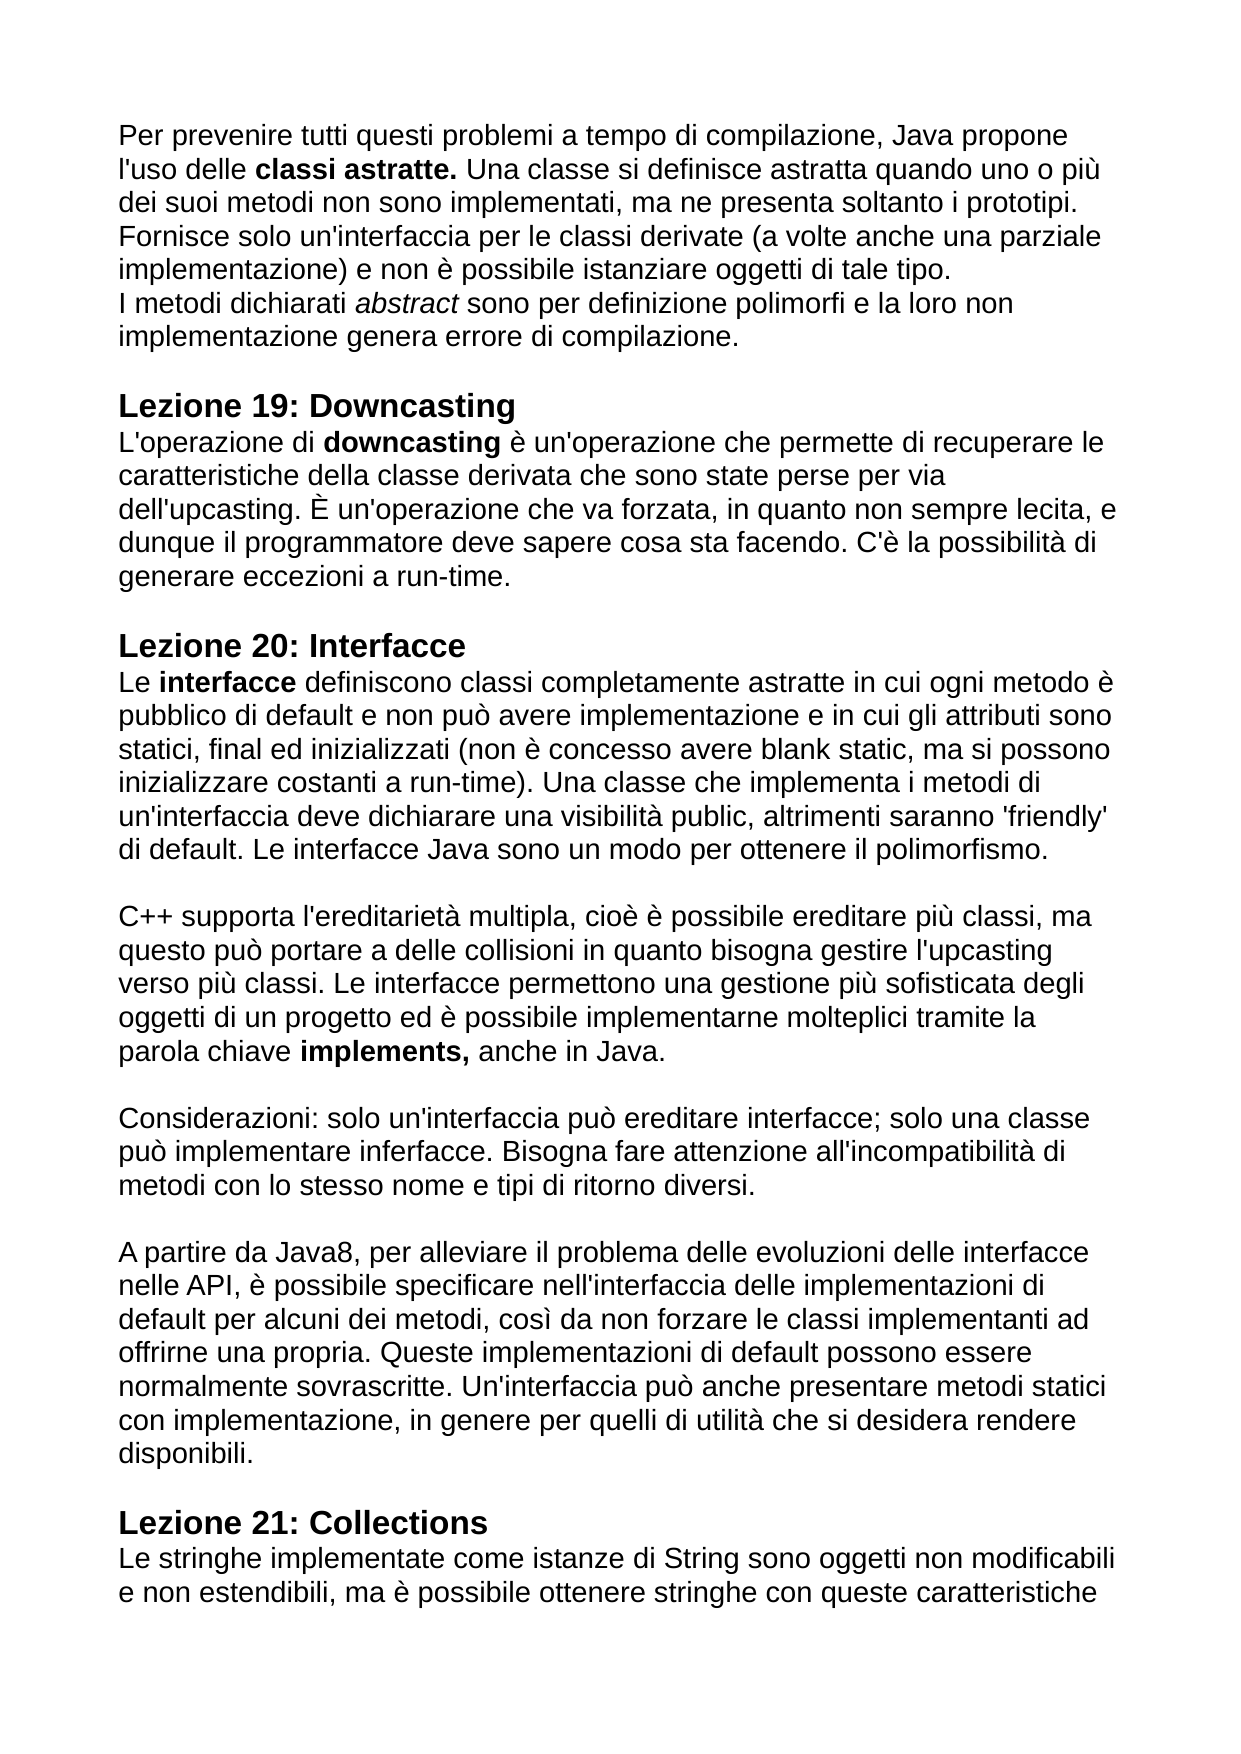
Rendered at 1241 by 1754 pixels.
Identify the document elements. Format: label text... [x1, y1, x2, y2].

text A partire da Java8, per alleviare il problema delle evoluzioni delle interfacce nelle API, è possibile specificare nell'interfaccia delle implementazioni di default per alcuni dei metodi, così da non forzare le classi implementanti ad offrirne una propria. Queste implementazioni di default possono essere normalmente sovrascritte. Un'interfaccia può anche presentare metodi statici con implementazione, in genere per quelli di utilità che si desidera rendere disponibili. [118, 1235, 1122, 1469]
text I metodi dichiarati abstract sono per definizione polimorfi e la loro non implementazione genera errore di compilazione. [118, 286, 1122, 353]
text C++ supporta l'ereditarietà multipla, cioè è possibile ereditare più classi, ma questo può portare a delle collisioni in quanto bisogna gestire l'upcasting verso più classi. Le interfacce permettono una gestione più sofisticata degli oggetti di un progetto ed è possibile implementarne molteplici tramite la parola chiave implements, anche in Java. [118, 899, 1122, 1067]
text Lezione 19: Downcasting [118, 386, 1122, 425]
text Lezione 21: Collections [118, 1503, 1122, 1542]
text Le stringhe implementate come istanze di String sono oggetti non modificabili e non estendibili, ma è possibile ottenere stringhe con queste caratteristiche [118, 1542, 1122, 1609]
text L'operazione di downcasting è un'operazione che permette di recuperare le caratteristiche della classe derivata che sono state perse per via dell'upcasting. È un'operazione che va forzata, in quanto non sempre lecita, e dunque il programmatore deve sapere cosa sta facendo. C'è la possibilità di generare eccezioni a run-time. [118, 425, 1122, 593]
text Lezione 20: Interfacce [118, 626, 1122, 664]
text Le interfacce definiscono classi completamente astratte in cui ogni metodo è pubblico di default e non può avere implementazione e in cui gli attributi sono statici, final ed inizializzati (non è concesso avere blank static, ma si possono inizializzare costanti a run-time). Una classe che implementa i metodi di un'interfaccia deve dichiarare una visibilità public, altrimenti saranno 'friendly' di default. Le interfacce Java sono un modo per ottenere il polimorfismo. [118, 664, 1122, 866]
text Considerazioni: solo un'interfaccia può ereditare interfacce; solo una classe può implementare inferfacce. Bisogna fare attenzione all'incompatibilità di metodi con lo stesso nome e tipi di ritorno diversi. [118, 1101, 1122, 1201]
text Per prevenire tutti questi problemi a tempo di compilazione, Java propone l'uso delle classi astratte. Una classe si definisce astratta quando uno o più dei suoi metodi non sono implementati, ma ne presenta soltanto i prototipi. Fornisce solo un'interfaccia per le classi derivate (a volte anche una parziale implementazione) e non è possibile istanziare oggetti di tale tipo. [118, 118, 1122, 286]
